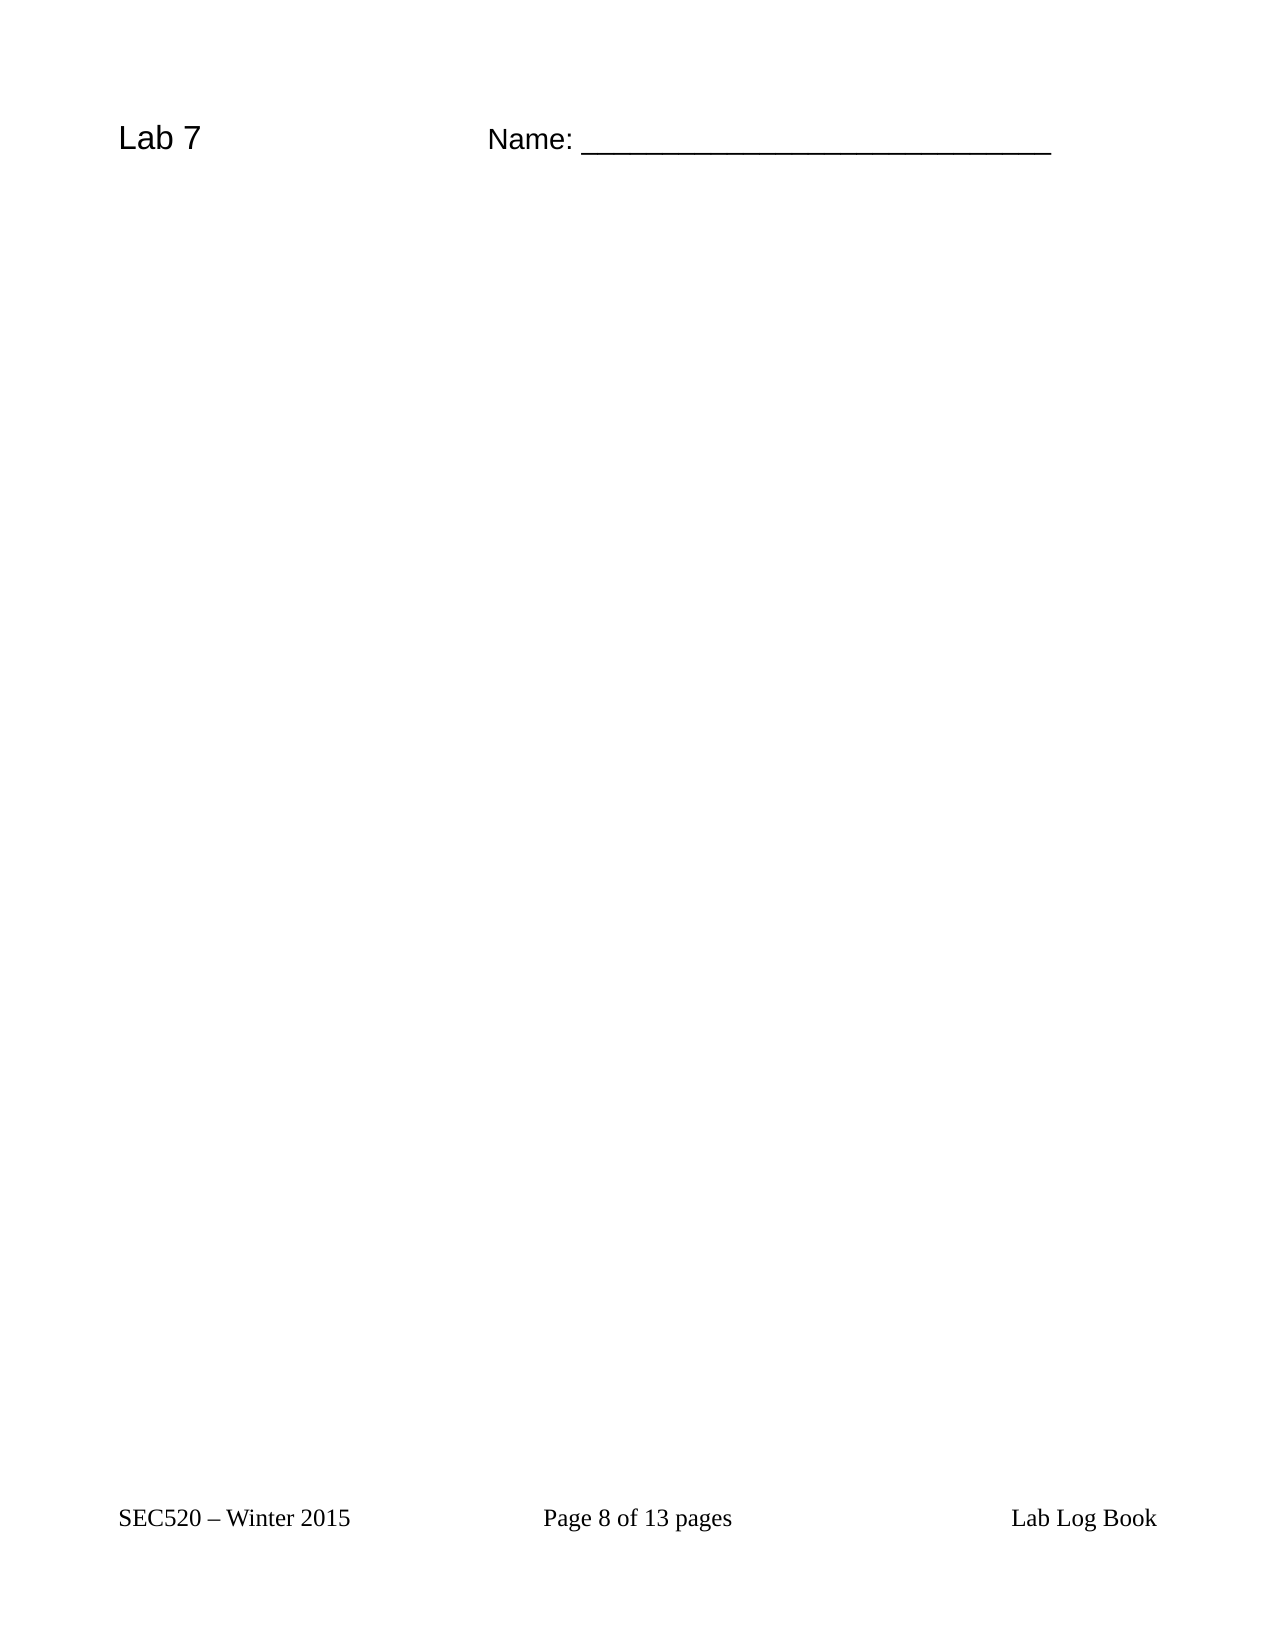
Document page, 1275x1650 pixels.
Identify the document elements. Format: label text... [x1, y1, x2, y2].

text Lab 7 Name: _____________________________ [118, 118, 1157, 157]
